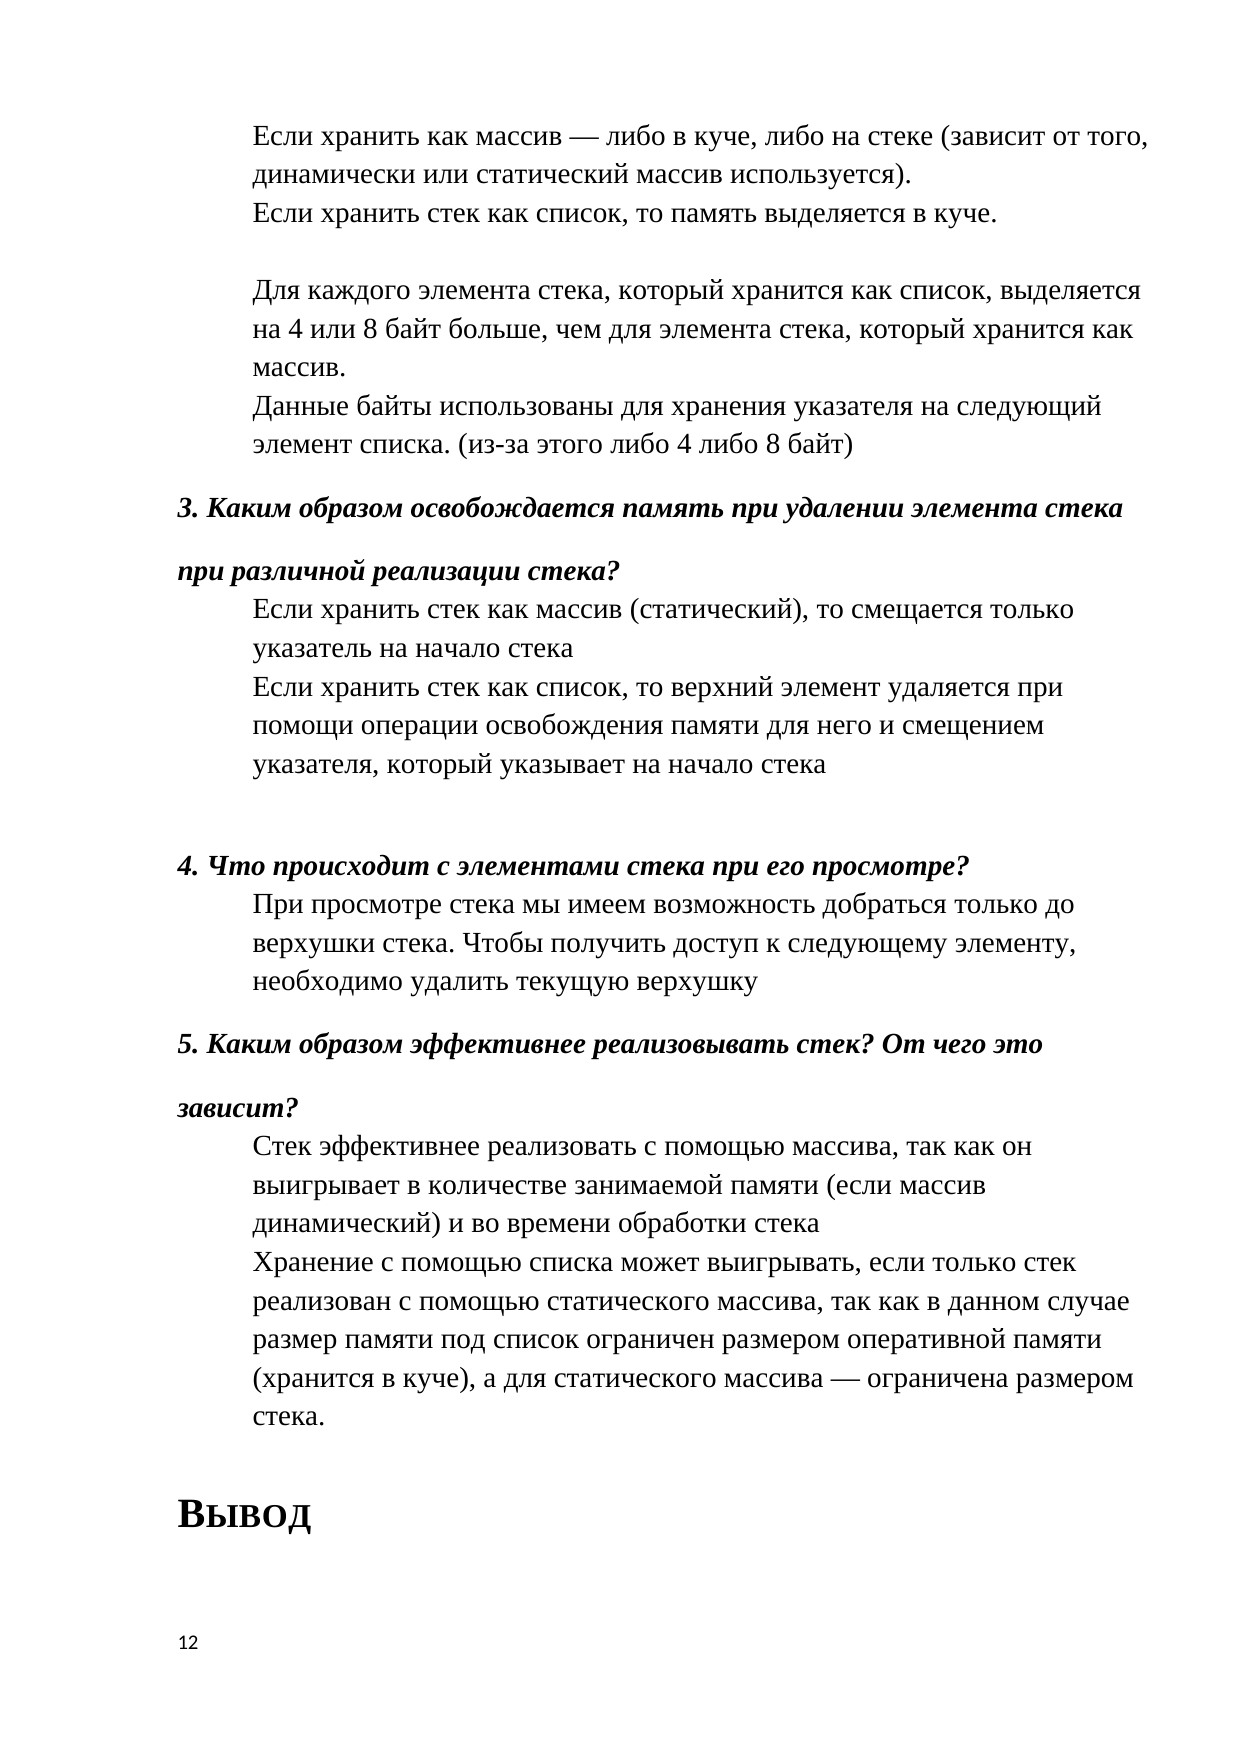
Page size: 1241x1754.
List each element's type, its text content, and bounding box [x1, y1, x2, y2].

list элемент списка. (из-за этого либо 4 либо 8 байт) [252, 426, 1152, 460]
list Стек эффективнее реализовать с помощью массива, так как он выигрывает в количестве занимаемой памяти (если массив динамический) и во времени обработки стека [252, 1128, 1152, 1239]
list Данные байты использованы для хранения указателя на следующий [252, 388, 1152, 421]
list Если хранить стек как массив (статический), то смещается только указатель на начало стека [252, 592, 1152, 664]
list реализован с помощью статического массива, так как в данном случае [252, 1283, 1152, 1316]
list Если хранить стек как список, то память выделяется в куче. [252, 195, 1152, 229]
list Хранение с помощью списка может выигрывать, если только стек [252, 1244, 1152, 1278]
subtitle Вывод [177, 1489, 1152, 1537]
list 4. Что происходит с элементами стека при его просмотре? [177, 848, 1152, 881]
list (хранится в куче), а для статического массива — ограничена размером [252, 1360, 1152, 1393]
list Если хранить стек как список, то верхний элемент удаляется при помощи операции освобождения памяти для него и смещением указателя, который указывает на начало стека [252, 669, 1152, 779]
list 3. Каким образом освобождается память при удалении элемента стека [177, 490, 1152, 523]
list 5. Каким образом эффективнее реализовывать стек? От чего это [177, 1027, 1152, 1060]
list Если хранить как массив — либо в куче, либо на стеке (зависит от того, динамически или статический массив используется). [252, 118, 1152, 190]
list зависит? [177, 1090, 1152, 1123]
list при различной реализации стека? [177, 553, 1152, 587]
list При просмотре стека мы имеем возможность добраться только до верхушки стека. Чтобы получить доступ к следующему элементу, необходимо удалить текущую верхушку [252, 886, 1152, 997]
list стека. [252, 1398, 1152, 1432]
list Для каждого элемента стека, который хранится как список, выделяется на 4 или 8 байт больше, чем для элемента стека, который хранится как массив. [252, 272, 1152, 383]
list размер памяти под список ограничен размером оперативной памяти [252, 1321, 1152, 1355]
